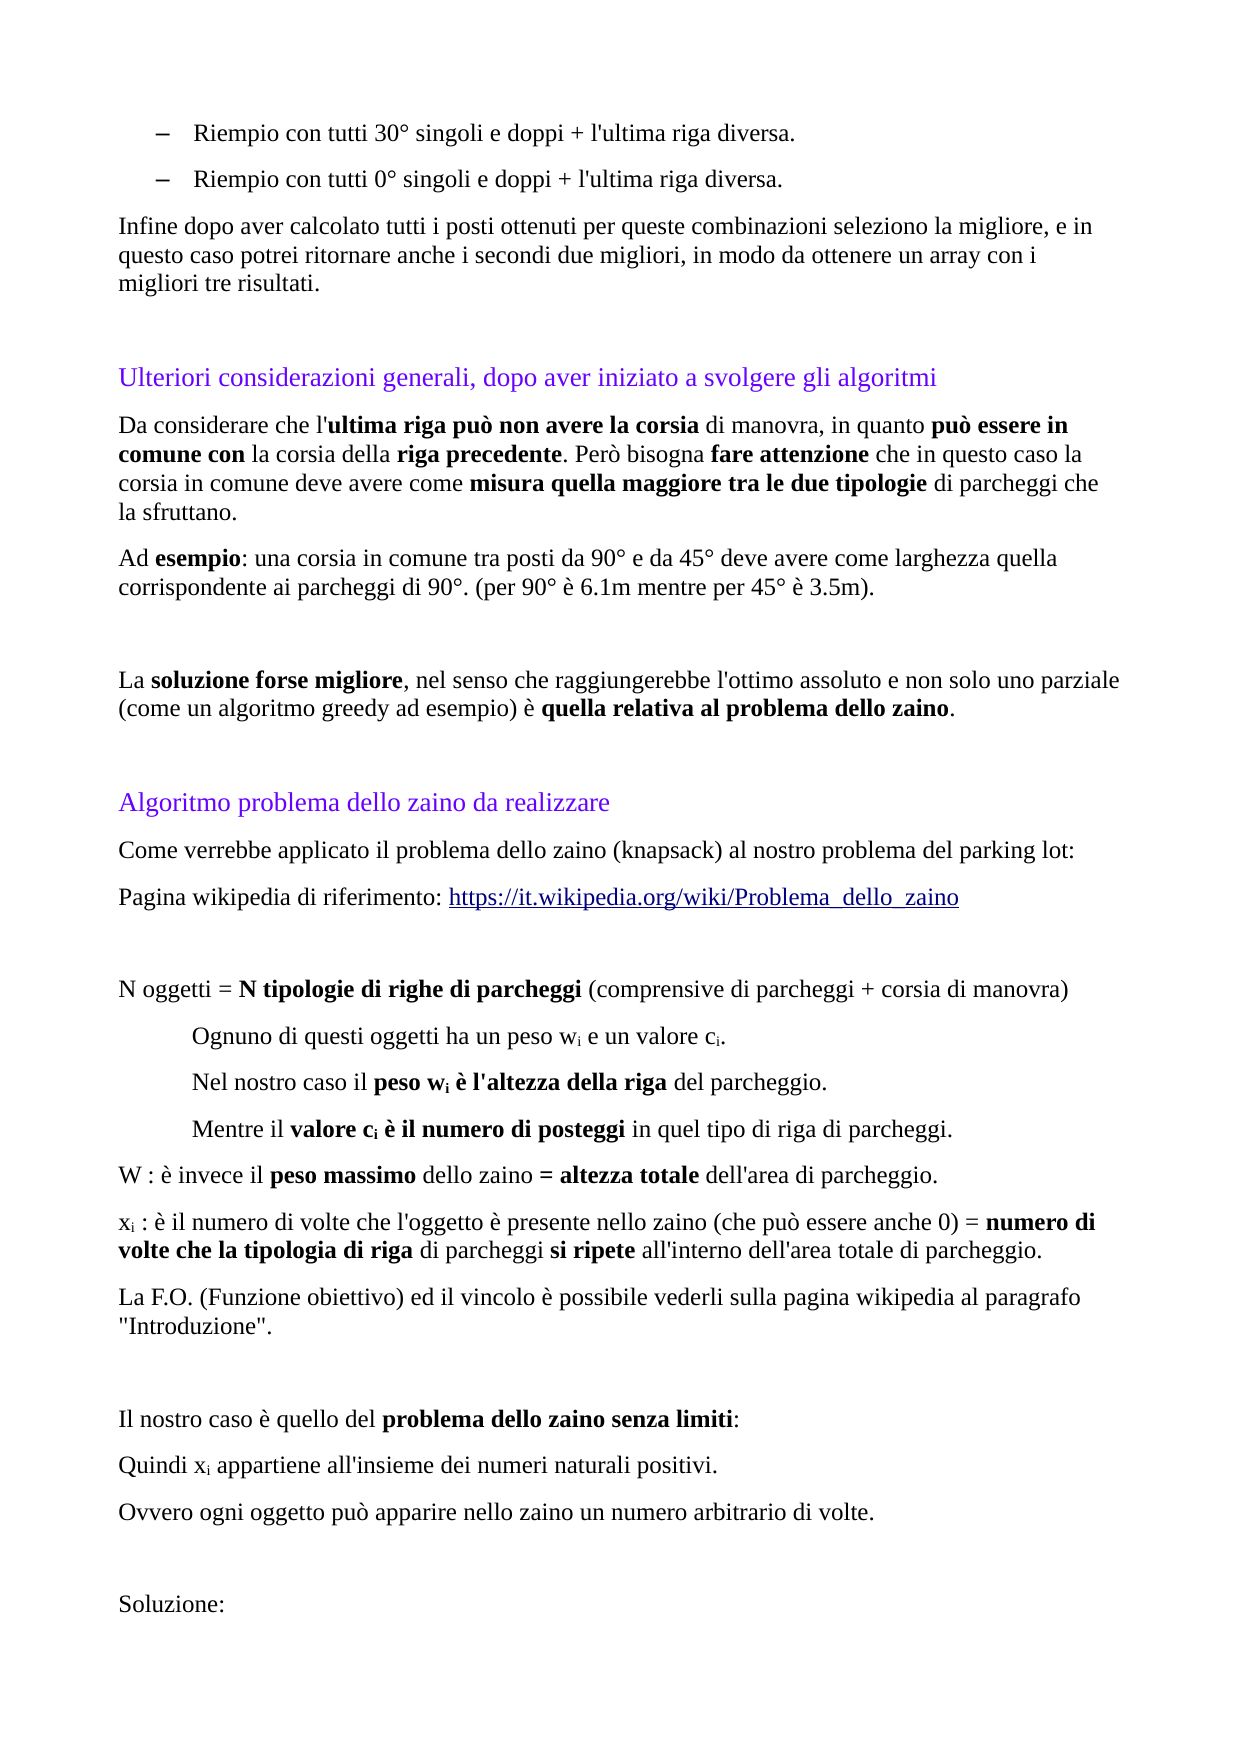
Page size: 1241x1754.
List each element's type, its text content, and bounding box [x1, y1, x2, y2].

text Ulteriori considerazioni generali, dopo aver iniziato a svolgere gli algoritmi [118, 361, 1122, 393]
text Infine dopo aver calcolato tutti i posti ottenuti per queste combinazioni seleziono la migliore, e in questo caso potrei ritornare anche i secondi due migliori, in modo da ottenere un array con i migliori tre risultati. [118, 211, 1122, 297]
text Il nostro caso è quello del problema dello zaino senza limiti: [118, 1404, 1122, 1432]
text N oggetti = N tipologie di righe di parcheggi (comprensive di parcheggi + corsia di manovra) [118, 974, 1122, 1003]
text Quindi xi appartiene all'insieme dei numeri naturali positivi. [118, 1450, 1122, 1479]
list Riempio con tutti 0° singoli e doppi + l'ultima riga diversa. [156, 164, 1122, 193]
text W : è invece il peso massimo dello zaino = altezza totale dell'area di parcheggio. [118, 1160, 1122, 1189]
text Mentre il valore ci è il numero di posteggi in quel tipo di riga di parcheggi. [118, 1114, 1122, 1143]
list Riempio con tutti 30° singoli e doppi + l'ultima riga diversa. [156, 118, 1122, 147]
text Come verrebbe applicato il problema dello zaino (knapsack) al nostro problema del parking lot: [118, 835, 1122, 864]
text La F.O. (Funzione obiettivo) ed il vincolo è possibile vederli sulla pagina wikipedia al paragrafo "Introduzione". [118, 1282, 1122, 1339]
text xi : è il numero di volte che l'oggetto è presente nello zaino (che può essere anche 0) = numero di volte che la tipologia di riga di parcheggi si ripete all'interno dell'area totale di parcheggio. [118, 1207, 1122, 1264]
text Nel nostro caso il peso wi è l'altezza della riga del parcheggio. [118, 1067, 1122, 1096]
text Soluzione: [118, 1589, 1122, 1618]
text Ovvero ogni oggetto può apparire nello zaino un numero arbitrario di volte. [118, 1497, 1122, 1525]
text Da considerare che l'ultima riga può non avere la corsia di manovra, in quanto può essere in comune con la corsia della riga precedente. Però bisogna fare attenzione che in questo caso la corsia in comune deve avere come misura quella maggiore tra le due tipologie di parcheggi che la sfruttano. [118, 410, 1122, 525]
text Ognuno di questi oggetti ha un peso wi e un valore ci. [118, 1021, 1122, 1050]
text Algoritmo problema dello zaino da realizzare [118, 786, 1122, 817]
text Pagina wikipedia di riferimento: https://it.wikipedia.org/wiki/Problema_dello_zaino [118, 882, 1122, 910]
text Ad esempio: una corsia in comune tra posti da 90° e da 45° deve avere come larghezza quella corrispondente ai parcheggi di 90°. (per 90° è 6.1m mentre per 45° è 3.5m). [118, 543, 1122, 601]
text La soluzione forse migliore, nel senso che raggiungerebbe l'ottimo assoluto e non solo uno parziale (come un algoritmo greedy ad esempio) è quella relativa al problema dello zaino. [118, 665, 1122, 722]
